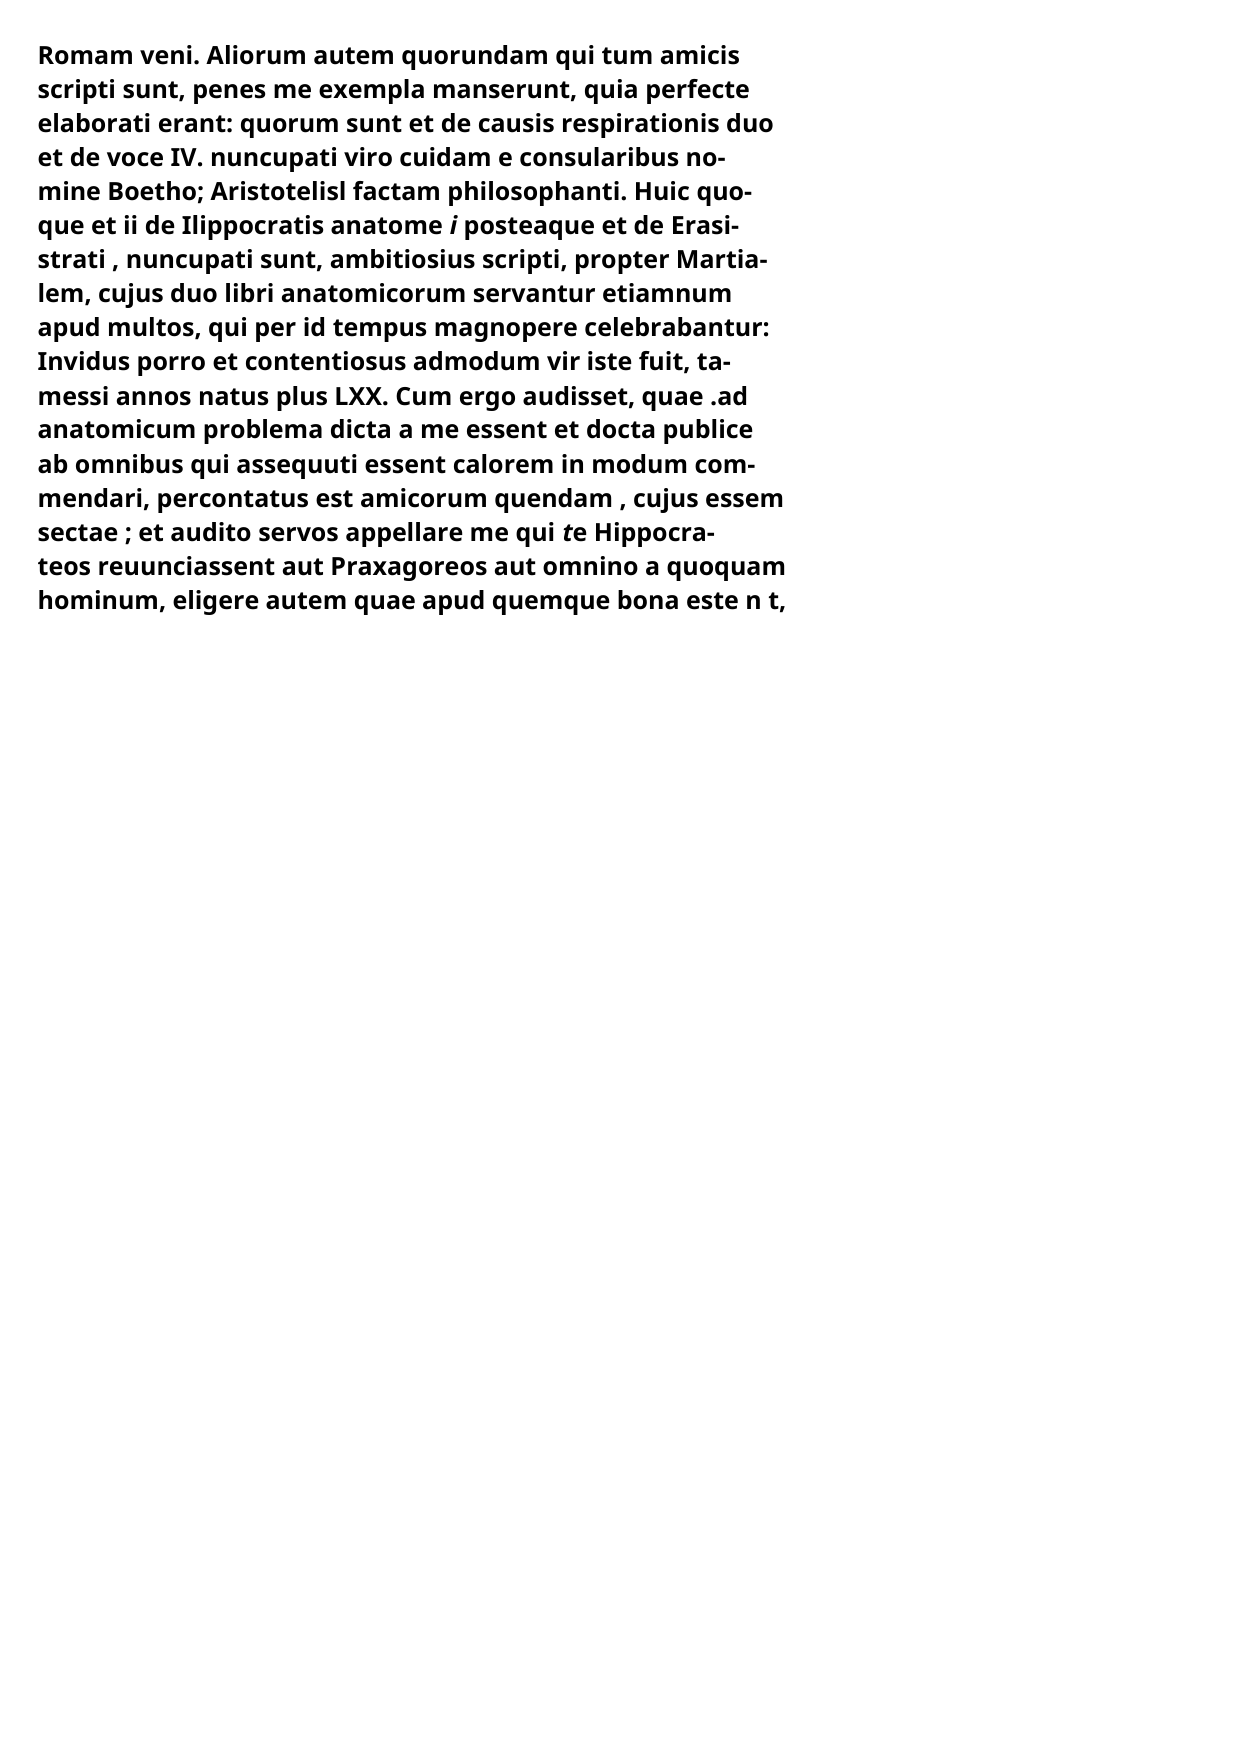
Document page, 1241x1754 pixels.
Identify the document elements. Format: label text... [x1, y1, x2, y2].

text Romam veni. Aliorum autem quorundam qui tum amicis scripti sunt, penes me exempla manserunt, quia perfecte elaborati erant: quorum sunt et de causis respirationis duo et de voce IV. nuncupati viro cuidam e consularibus no- mine Boetho; Aristotelisl factam philosophanti. Huic quo- que et ii de Ilippocratis anatome i posteaque et de Erasi- strati , nuncupati sunt, ambitiosius scripti, propter Martia- lem, cujus duo libri anatomicorum servantur etiamnum apud multos, qui per id tempus magnopere celebrabantur: Invidus porro et contentiosus admodum vir iste fuit, ta- messi annos natus plus LXX. Cum ergo audisset, quae .ad anatomicum problema dicta a me essent et docta publice ab omnibus qui assequuti essent calorem in modum com- mendari, percontatus est amicorum quendam , cujus essem sectae ; et audito servos appellare me qui te Hippocra- teos reuunciassent aut Praxagoreos aut omnino a quoquam hominum, eligere autem quae apud quemque bona este n t, [37, 37, 1203, 617]
